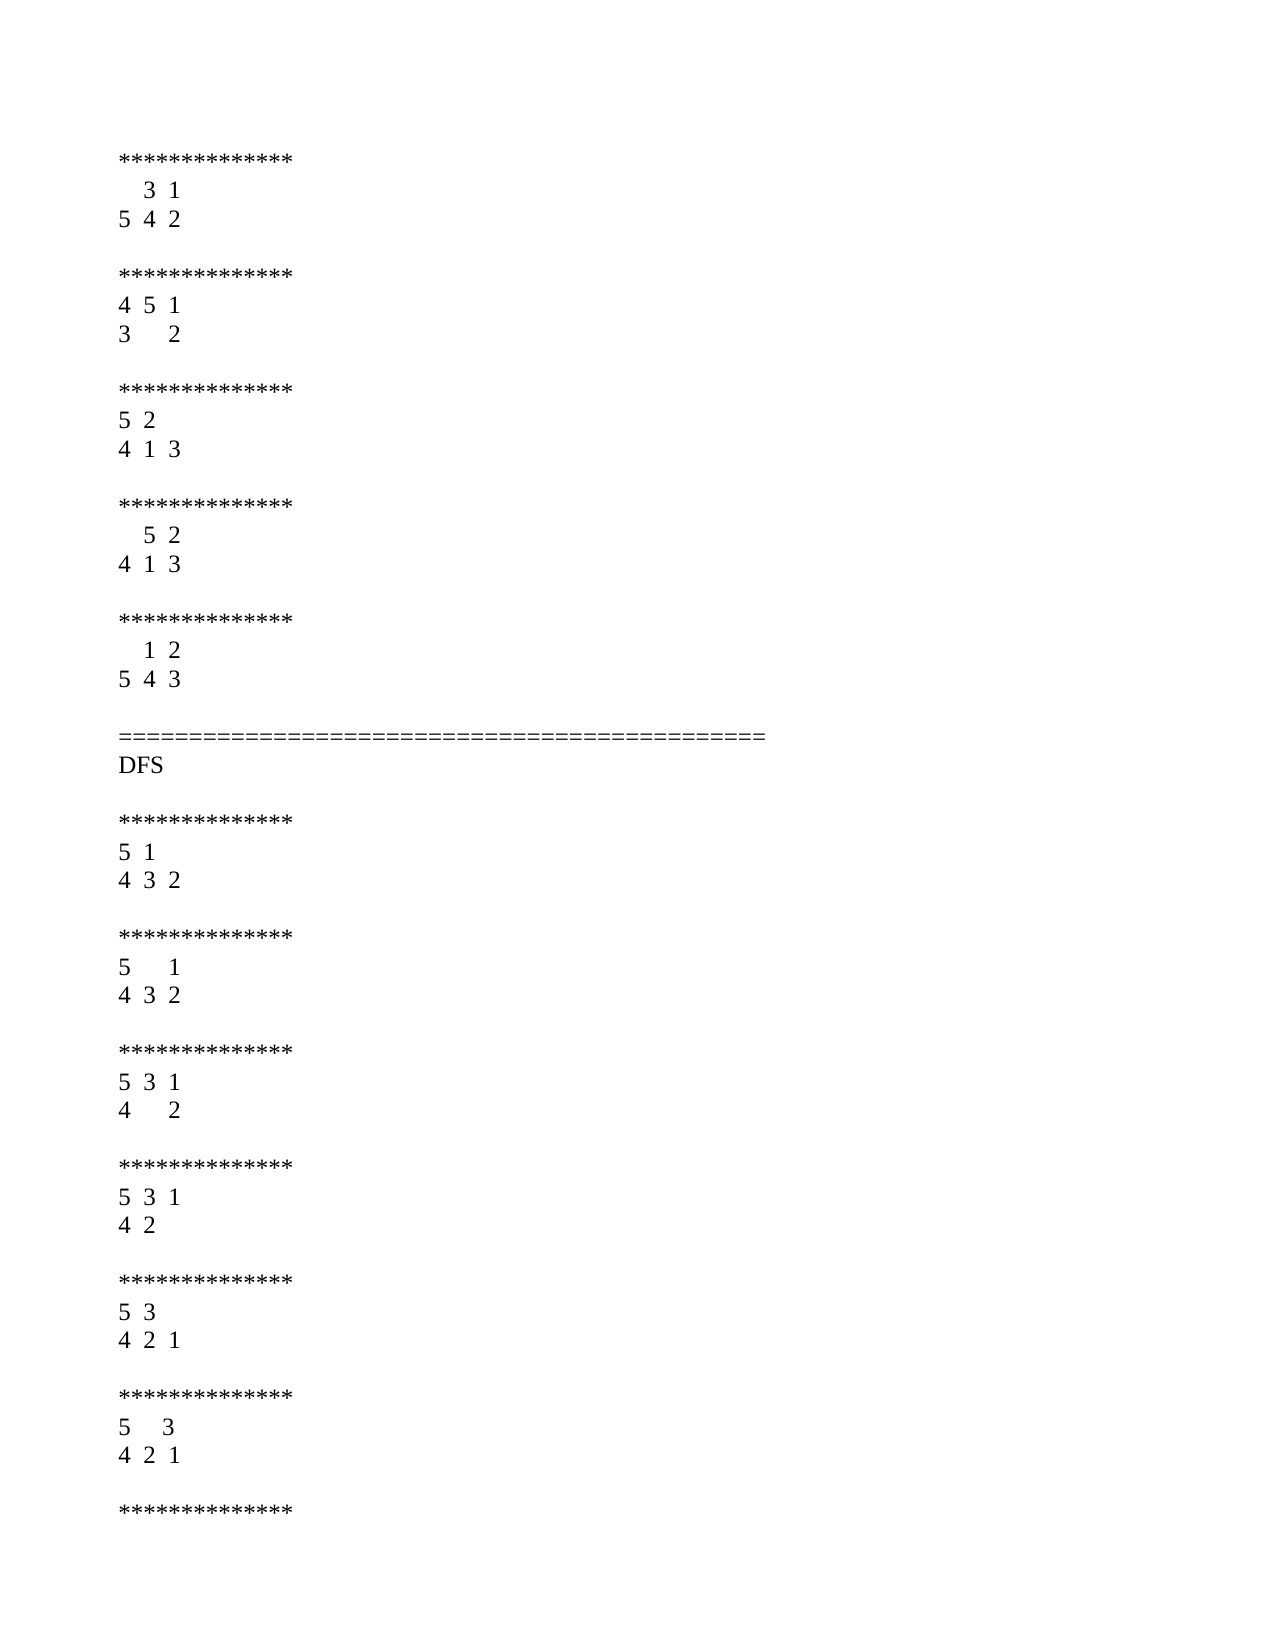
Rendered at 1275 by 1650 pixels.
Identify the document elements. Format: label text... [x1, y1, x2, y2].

text 5 3 1 [118, 1182, 1157, 1211]
text 5 3 1 [118, 1067, 1157, 1096]
text 4 2 [118, 1211, 1157, 1239]
text 5 3 [118, 1412, 1157, 1441]
text ************** [118, 492, 1157, 521]
text 5 2 [118, 406, 1157, 434]
text ============================================== [118, 722, 1157, 751]
text ************** [118, 1383, 1157, 1412]
text ************** [118, 147, 1157, 176]
text ************** [118, 1498, 1157, 1527]
text ************** [118, 923, 1157, 952]
text 1 2 [118, 636, 1157, 664]
text 4 2 1 [118, 1441, 1157, 1469]
text DFS [118, 751, 1157, 779]
text 5 1 [118, 952, 1157, 981]
text ************** [118, 1268, 1157, 1297]
text ************** [118, 808, 1157, 837]
text 4 3 2 [118, 981, 1157, 1009]
text ************** [118, 377, 1157, 406]
text ************** [118, 262, 1157, 291]
text 5 2 [118, 521, 1157, 549]
text ************** [118, 607, 1157, 636]
text 5 4 3 [118, 664, 1157, 693]
text 4 1 3 [118, 549, 1157, 578]
text 5 1 [118, 837, 1157, 866]
text ************** [118, 1153, 1157, 1182]
text 4 2 1 [118, 1326, 1157, 1354]
text 3 2 [118, 319, 1157, 348]
text 5 3 [118, 1297, 1157, 1326]
text 4 3 2 [118, 866, 1157, 894]
text 4 5 1 [118, 291, 1157, 319]
text 5 4 2 [118, 204, 1157, 233]
text 4 2 [118, 1096, 1157, 1124]
text ************** [118, 1038, 1157, 1067]
text 4 1 3 [118, 434, 1157, 463]
text 3 1 [118, 176, 1157, 204]
